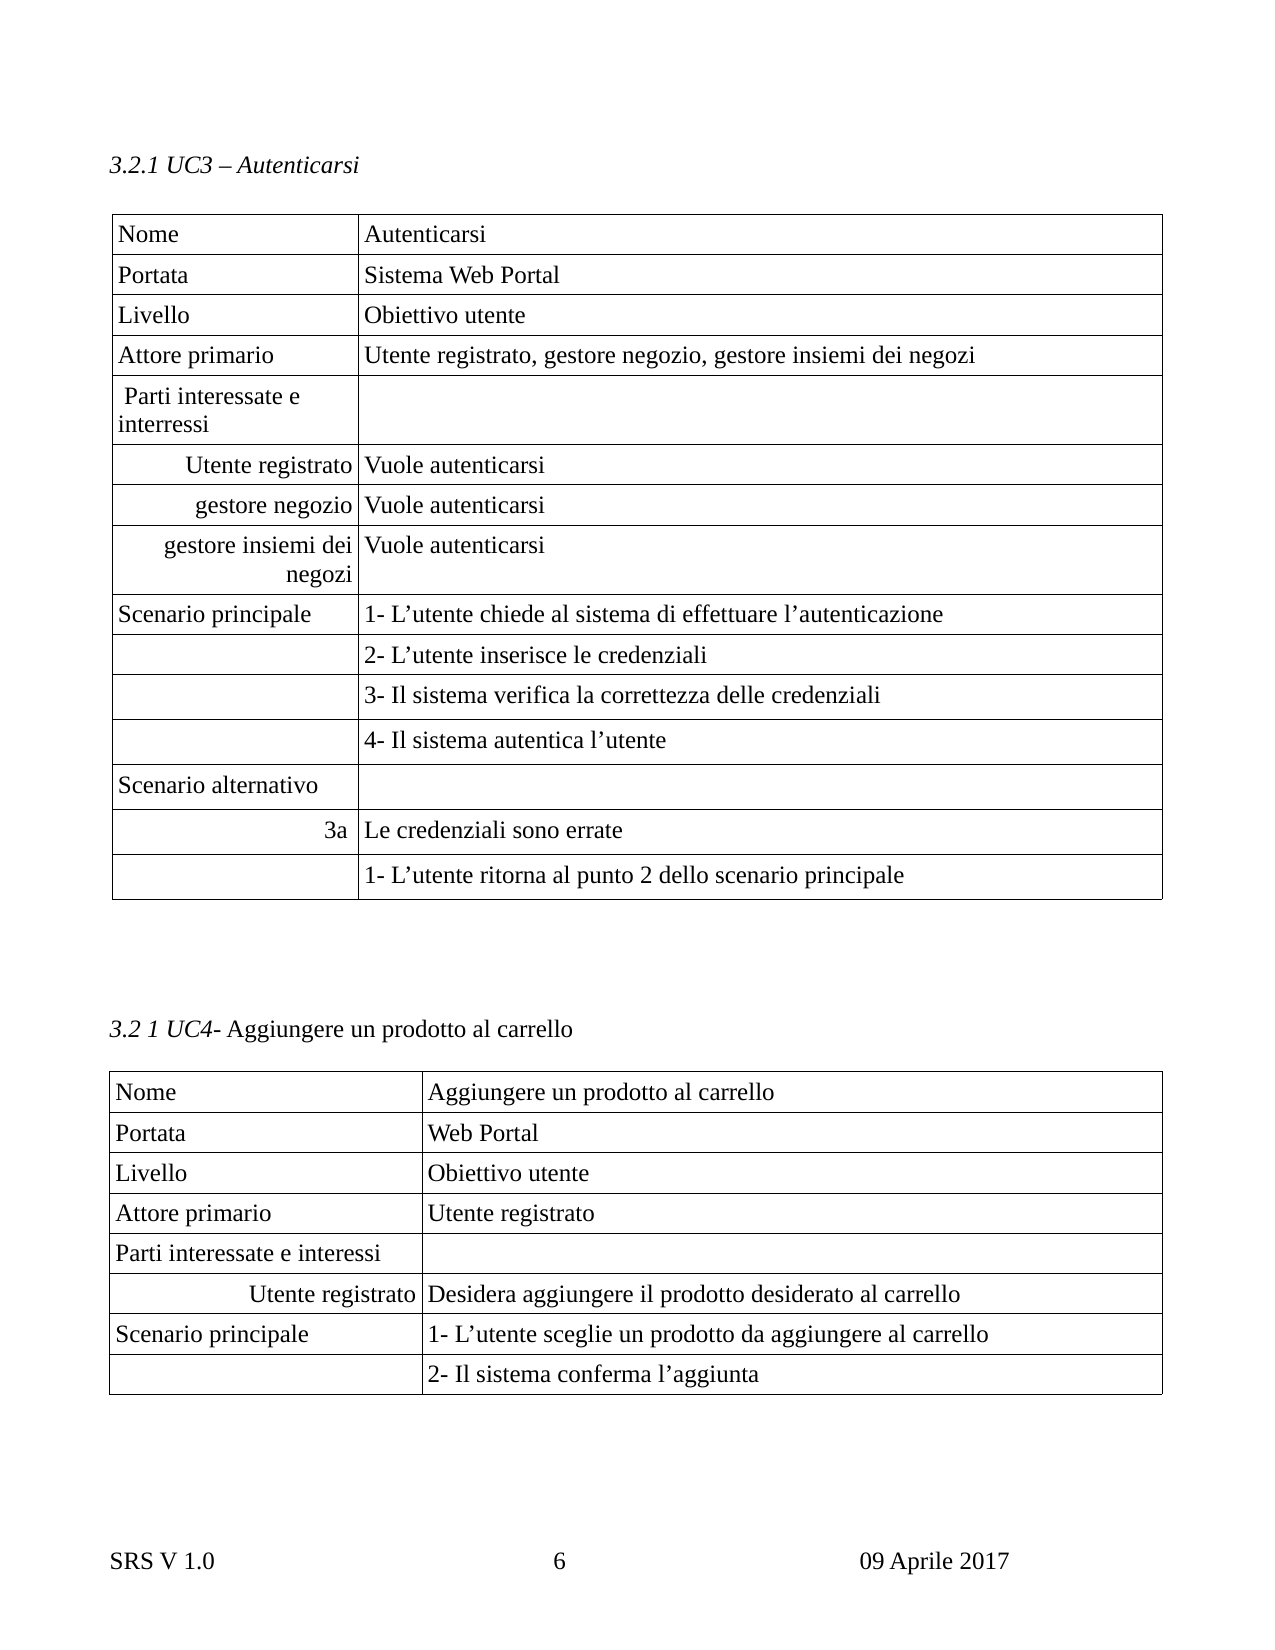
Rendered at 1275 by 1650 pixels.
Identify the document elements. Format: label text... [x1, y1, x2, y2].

table_cell Utente registrato [113, 445, 358, 484]
table_cell [113, 635, 358, 674]
table_cell Utente registrato, gestore negozio, gestore insiemi dei negozi [359, 336, 1162, 375]
table_cell Vuole autenticarsi [359, 445, 1162, 484]
table_cell Parti interessate e interessi [110, 1234, 422, 1273]
table_cell Web Portal [423, 1113, 1162, 1152]
table_cell 1- L’utente sceglie un prodotto da aggiungere al carrello [423, 1314, 1162, 1354]
table_cell 2- Il sistema conferma l’aggiunta [423, 1355, 1162, 1394]
table_cell Attore primario [110, 1194, 422, 1233]
table_cell [113, 675, 358, 719]
table_cell [113, 855, 358, 899]
table_cell Livello [110, 1153, 422, 1192]
table_cell Scenario principale [110, 1314, 422, 1354]
subtitle 3.2.1 UC3 – Autenticarsi [109, 150, 1162, 179]
table_cell gestore insiemi dei negozi [113, 526, 358, 594]
table_cell Le credenziali sono errate [359, 810, 1162, 854]
table_cell Scenario alternativo [113, 765, 358, 809]
table_cell 3- Il sistema verifica la correttezza delle credenziali [359, 675, 1162, 719]
table_cell Vuole autenticarsi [359, 526, 1162, 594]
table_cell Portata [110, 1113, 422, 1152]
table_cell Obiettivo utente [359, 295, 1162, 335]
table_cell 1- L’utente chiede al sistema di effettuare l’autenticazione [359, 595, 1162, 634]
table_cell [113, 720, 358, 764]
table_cell [359, 376, 1162, 444]
table_cell [110, 1355, 422, 1394]
table_header Nome [110, 1072, 422, 1112]
table_header Aggiungere un prodotto al carrello [423, 1072, 1162, 1112]
table_cell 3a [113, 810, 358, 854]
table_cell Vuole autenticarsi [359, 485, 1162, 525]
table_cell 1- L’utente ritorna al punto 2 dello scenario principale [359, 855, 1162, 899]
table_cell Portata [113, 255, 358, 294]
table_cell Livello [113, 295, 358, 335]
list 3.2 1 UC4- Aggiungere un prodotto al carrello [109, 1014, 1162, 1043]
table_cell [423, 1234, 1162, 1273]
table_header Autenticarsi [359, 215, 1162, 254]
table_cell Sistema Web Portal [359, 255, 1162, 294]
table_cell Desidera aggiungere il prodotto desiderato al carrello [423, 1274, 1162, 1313]
table_header Nome [113, 215, 358, 254]
table_cell Scenario principale [113, 595, 358, 634]
table_cell Utente registrato [110, 1274, 422, 1313]
table_cell Parti interessate e interressi [113, 376, 358, 444]
table_cell 2- L’utente inserisce le credenziali [359, 635, 1162, 674]
table_cell Utente registrato [423, 1194, 1162, 1233]
table_cell 4- Il sistema autentica l’utente [359, 720, 1162, 764]
table_cell Attore primario [113, 336, 358, 375]
table_cell Obiettivo utente [423, 1153, 1162, 1192]
table_cell gestore negozio [113, 485, 358, 525]
table_cell [359, 765, 1162, 809]
